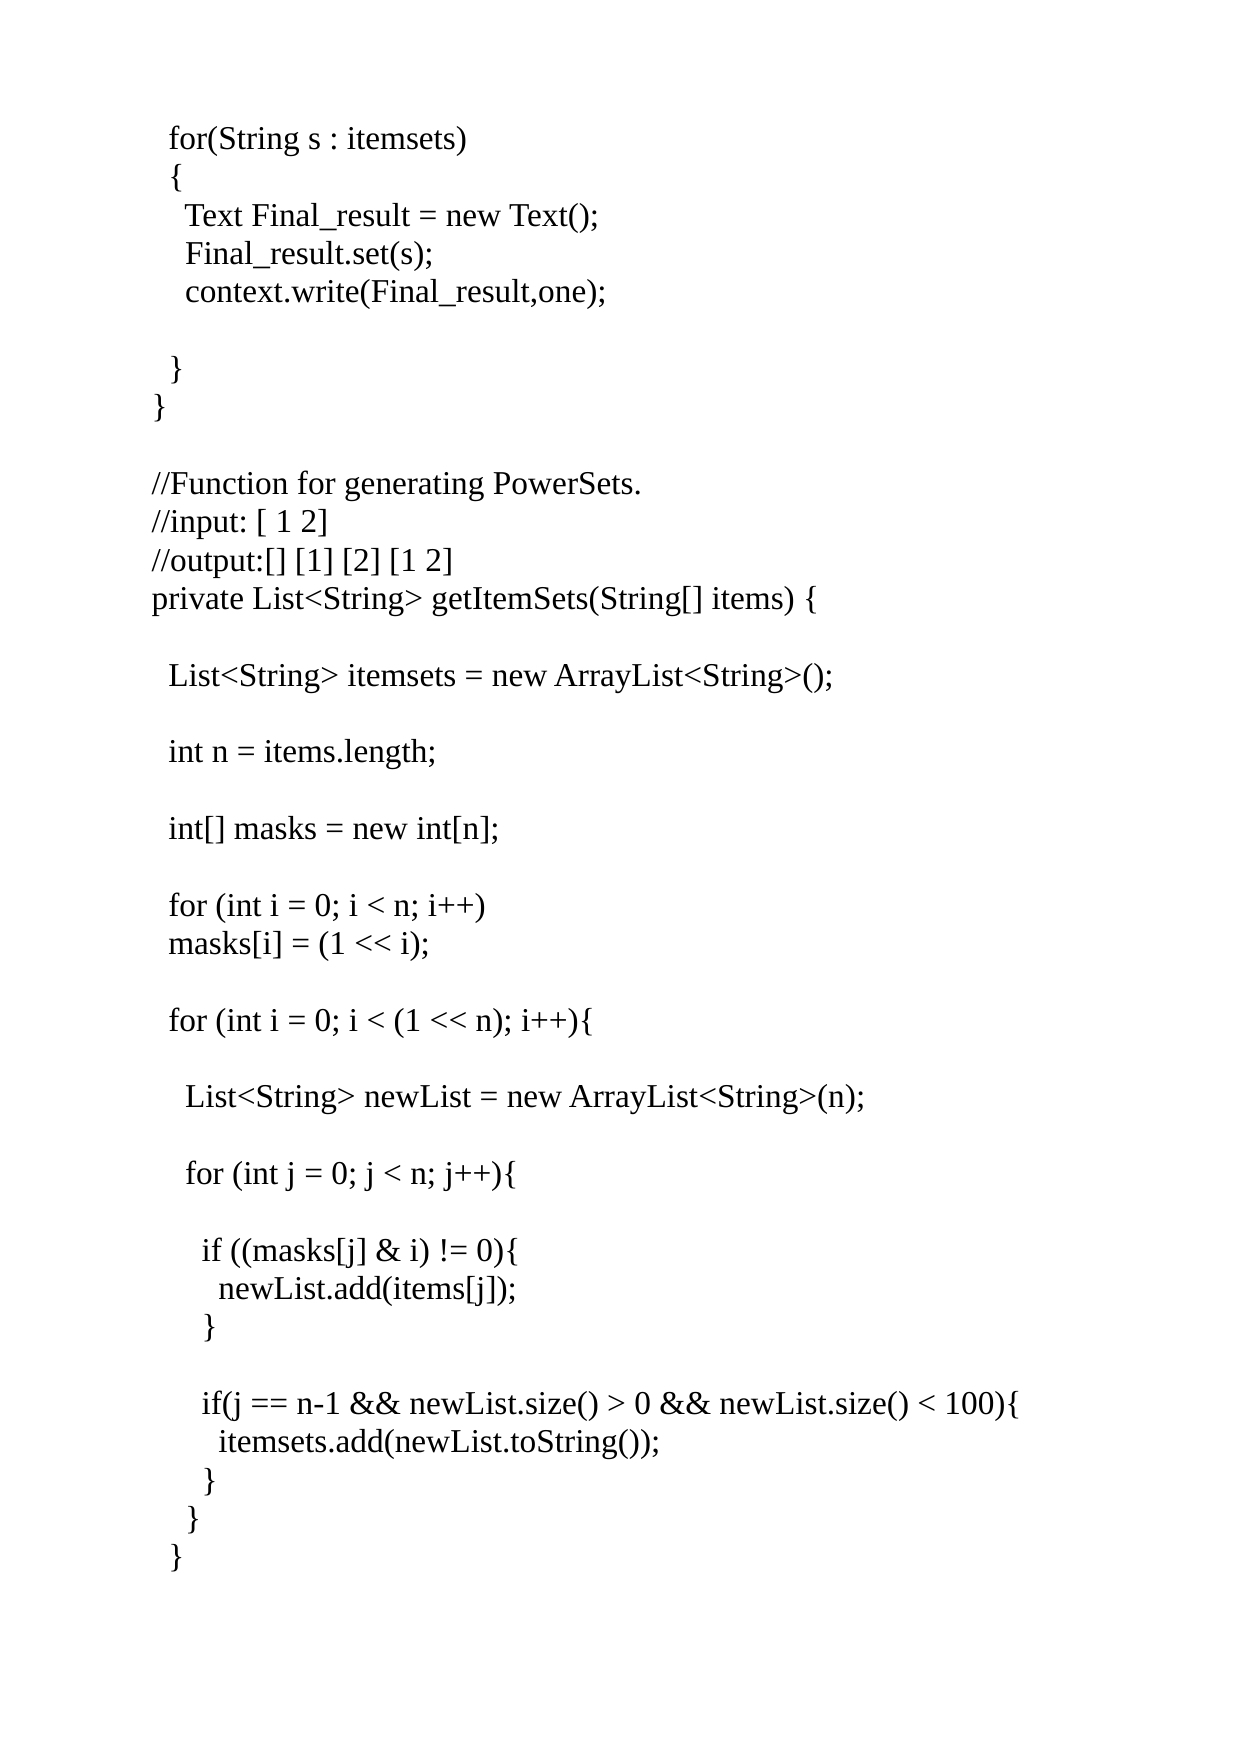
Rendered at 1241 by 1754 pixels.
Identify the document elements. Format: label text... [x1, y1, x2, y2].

text for (int i = 0; i < (1 << n); i++){ [118, 1000, 1122, 1038]
text //output:[] [1] [2] [1 2] [118, 540, 1122, 578]
text Text Final_result = new Text(); [118, 195, 1122, 233]
text } [118, 1498, 1122, 1536]
text context.write(Final_result,one); [118, 271, 1122, 310]
text for (int j = 0; j < n; j++){ [118, 1153, 1122, 1191]
text int[] masks = new int[n]; [118, 808, 1122, 846]
text for(String s : itemsets) [118, 118, 1122, 156]
text } [118, 1536, 1122, 1575]
text itemsets.add(newList.toString()); [118, 1421, 1122, 1460]
text //input: [ 1 2] [118, 501, 1122, 540]
text int n = items.length; [118, 731, 1122, 770]
text Final_result.set(s); [118, 233, 1122, 271]
text for (int i = 0; i < n; i++) [118, 885, 1122, 923]
text List<String> itemsets = new ArrayList<String>(); [118, 655, 1122, 693]
text if ((masks[j] & i) != 0){ [118, 1230, 1122, 1268]
text } [118, 386, 1122, 425]
text List<String> newList = new ArrayList<String>(n); [118, 1076, 1122, 1115]
text } [118, 1460, 1122, 1498]
text } [118, 348, 1122, 386]
text newList.add(items[j]); [118, 1268, 1122, 1306]
text //Function for generating PowerSets. [118, 463, 1122, 501]
text masks[i] = (1 << i); [118, 923, 1122, 961]
text private List<String> getItemSets(String[] items) { [118, 578, 1122, 616]
text } [118, 1306, 1122, 1345]
text { [118, 156, 1122, 195]
text if(j == n-1 && newList.size() > 0 && newList.size() < 100){ [118, 1383, 1122, 1421]
